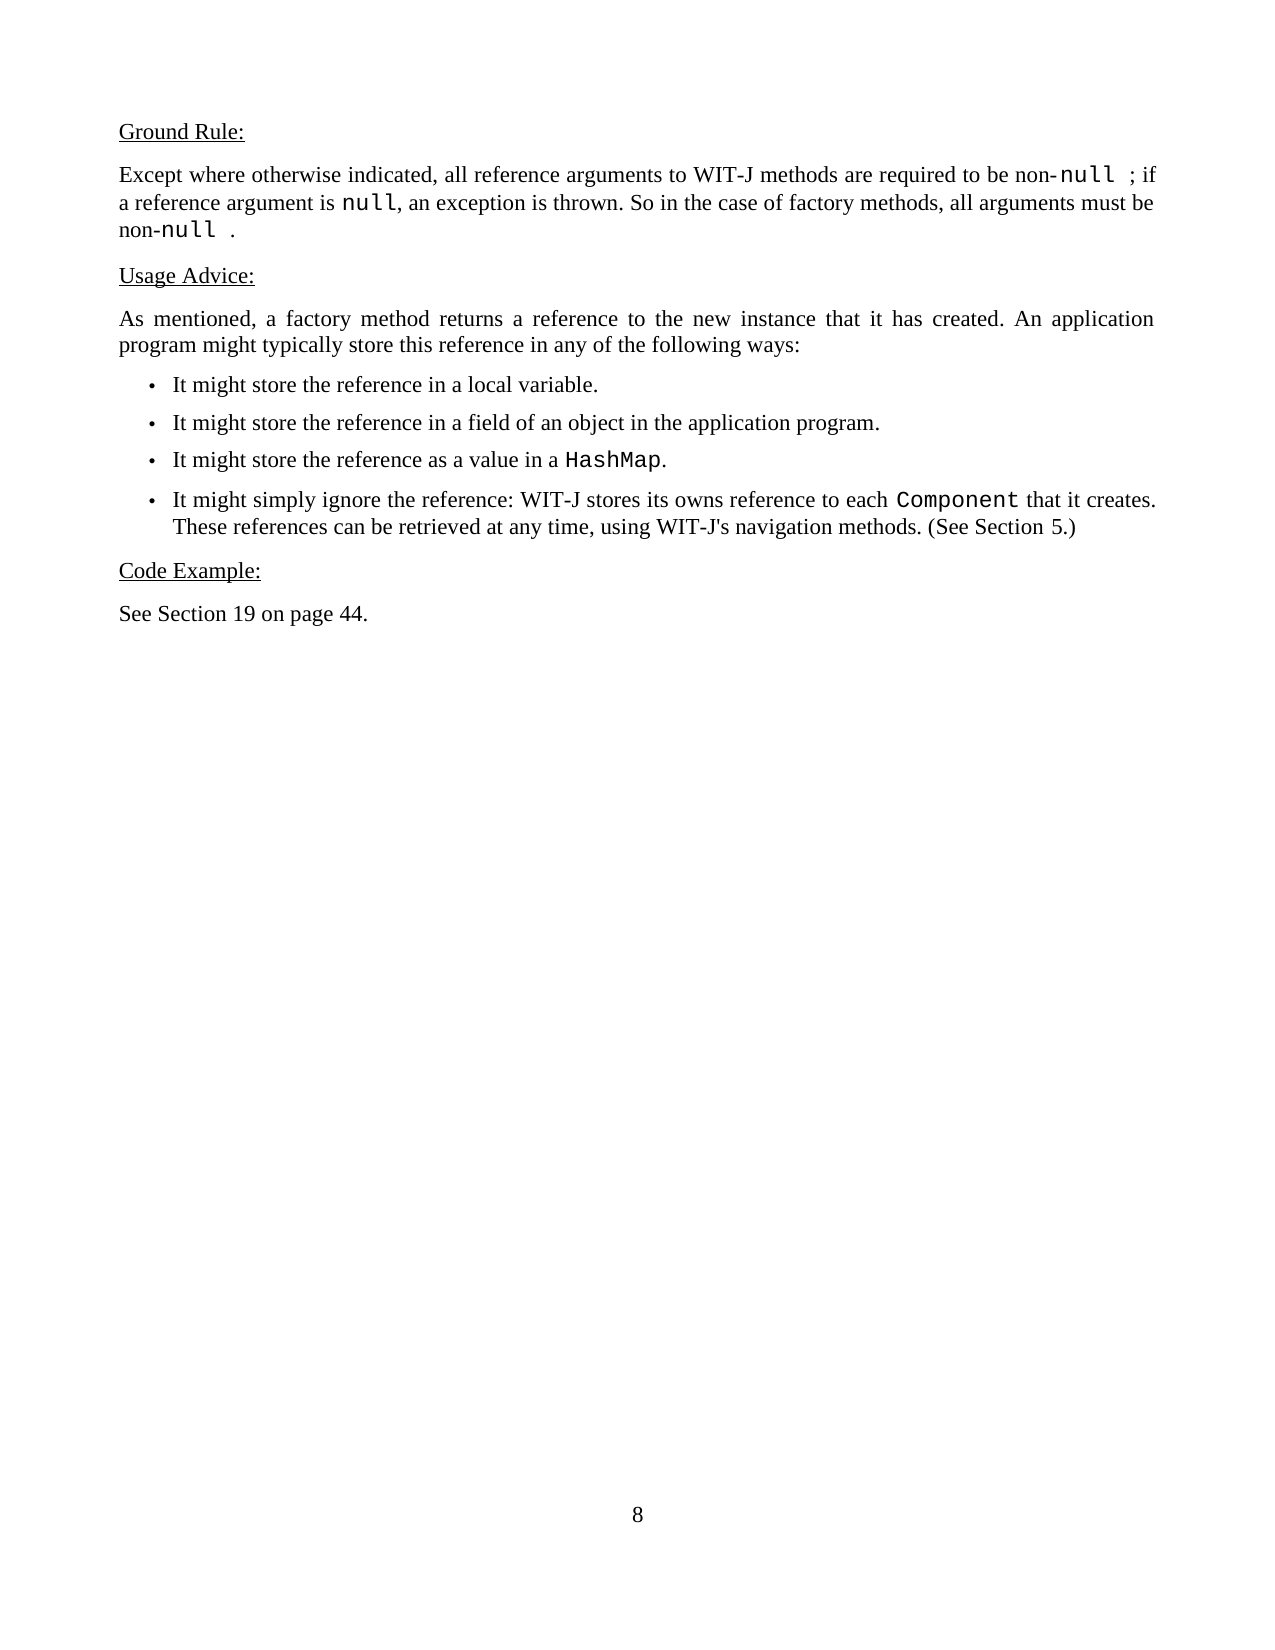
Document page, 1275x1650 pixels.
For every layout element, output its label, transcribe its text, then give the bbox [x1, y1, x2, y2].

list It might store the reference in a local variable. [118, 372, 1156, 398]
list It might simply ignore the reference: WIT-J stores its owns reference to each Component that it creates. These references can be retrieved at any time, using WIT-J's navigation methods. (See Section 5.) [118, 487, 1156, 540]
text Usage Advice: [118, 263, 1156, 288]
list It might store the reference as a value in a HashMap. [118, 447, 1156, 475]
list It might store the reference in a field of an object in the application program. [118, 410, 1156, 435]
text As mentioned, a factory method returns a reference to the new instance that it has created. An application program might typically store this reference in any of the following ways: [118, 306, 1156, 357]
text Ground Rule: [118, 118, 1156, 144]
text See Section 19 on page 41. [118, 601, 1156, 627]
text Except where otherwise indicated, all reference arguments to WIT-J methods are required to be non-null ; if a reference argument is null, an exception is thrown. So in the case of factory methods, all arguments must be non-null . [118, 162, 1156, 244]
text Code Example: [118, 558, 1156, 583]
